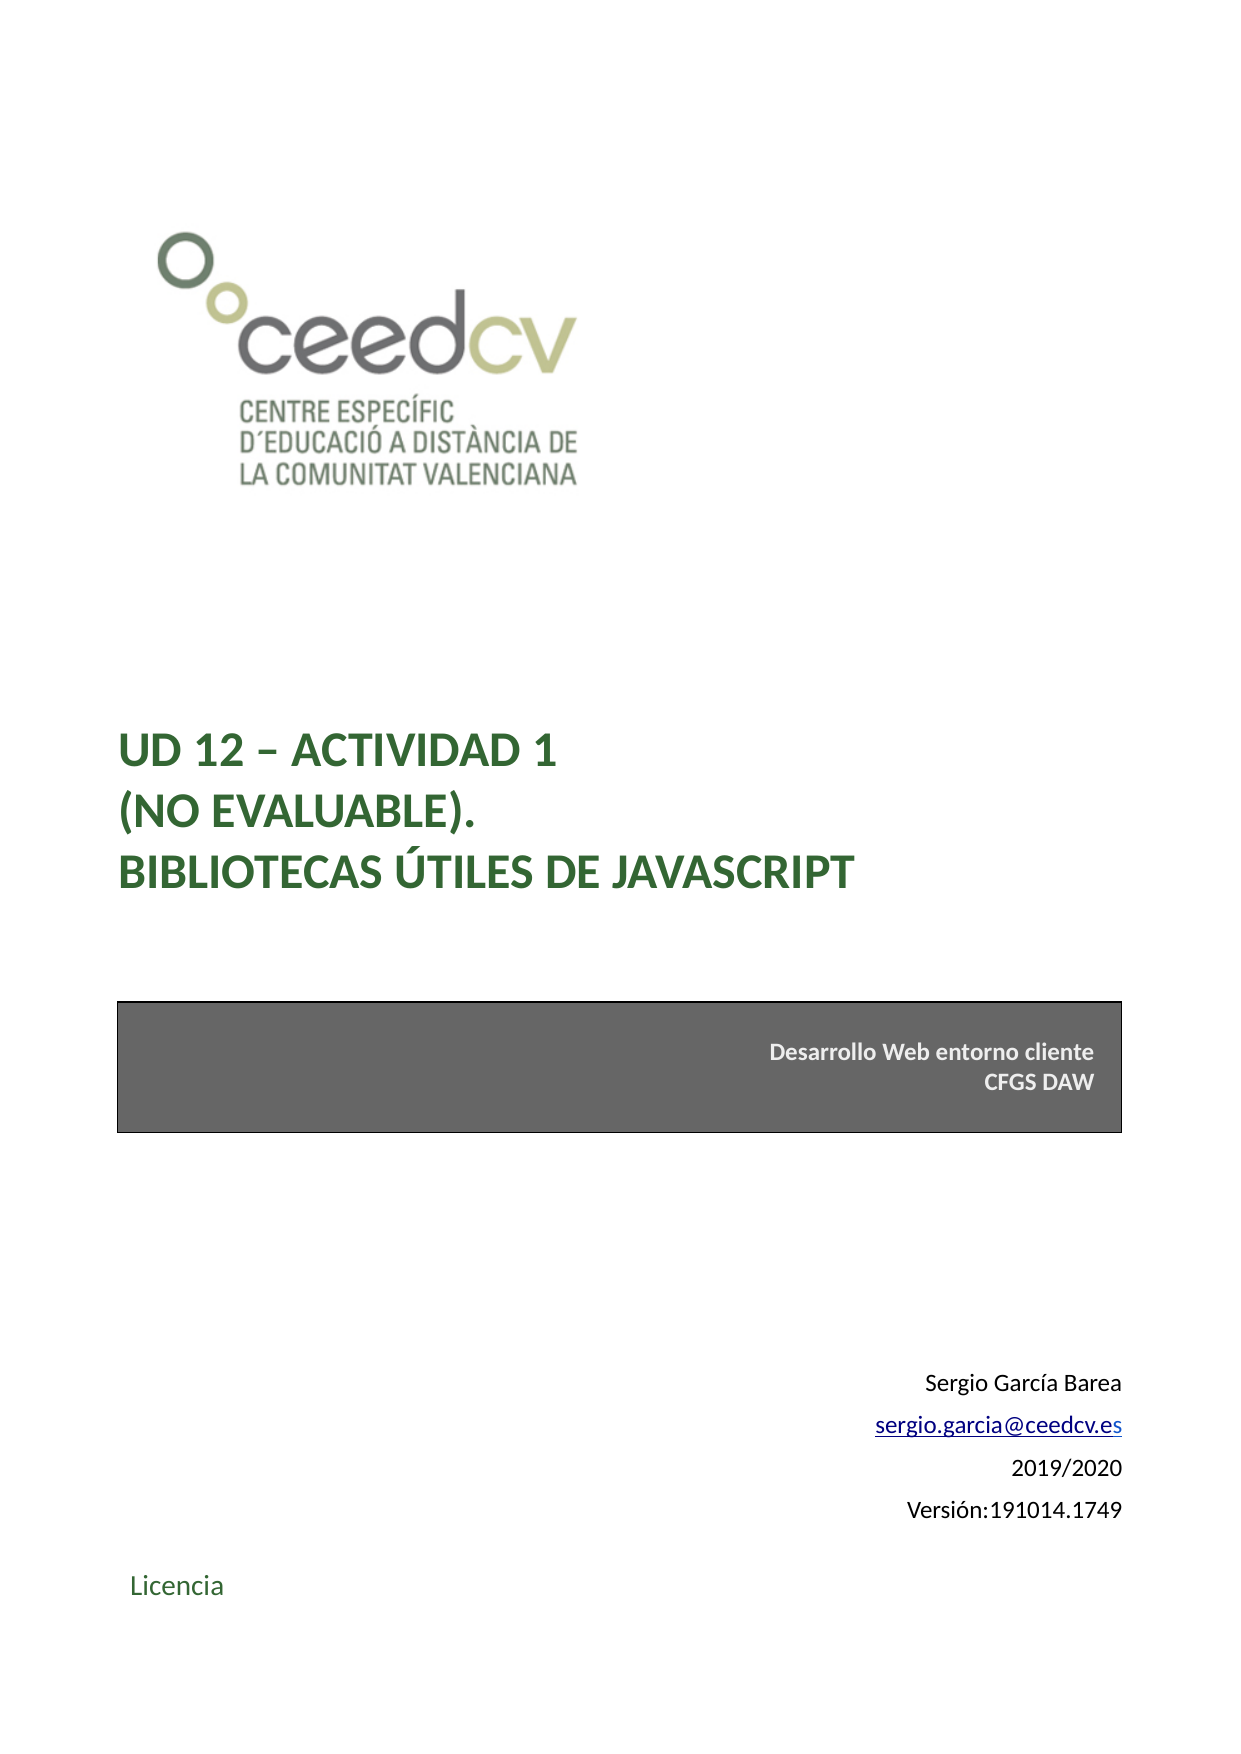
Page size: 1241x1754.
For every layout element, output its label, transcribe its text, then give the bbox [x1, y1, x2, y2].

text sergio.garcia@ceedcv.es [231, 1409, 1122, 1440]
text Sergio García Barea [231, 1367, 1122, 1398]
text CFGS DAW [121, 1066, 1094, 1097]
text UD 12 – ACTIVIDAD 1 [118, 718, 1122, 779]
text Versión:191014.1749 [118, 1494, 1122, 1525]
picture [118, 204, 681, 514]
text Licencia [118, 1567, 1122, 1603]
text 2019/2020 [118, 1452, 1122, 1482]
text Bibliotecas útiles de Javascript [118, 840, 1122, 901]
text Desarrollo Web entorno cliente [121, 1036, 1094, 1066]
text (No evaluable). [118, 779, 1122, 840]
